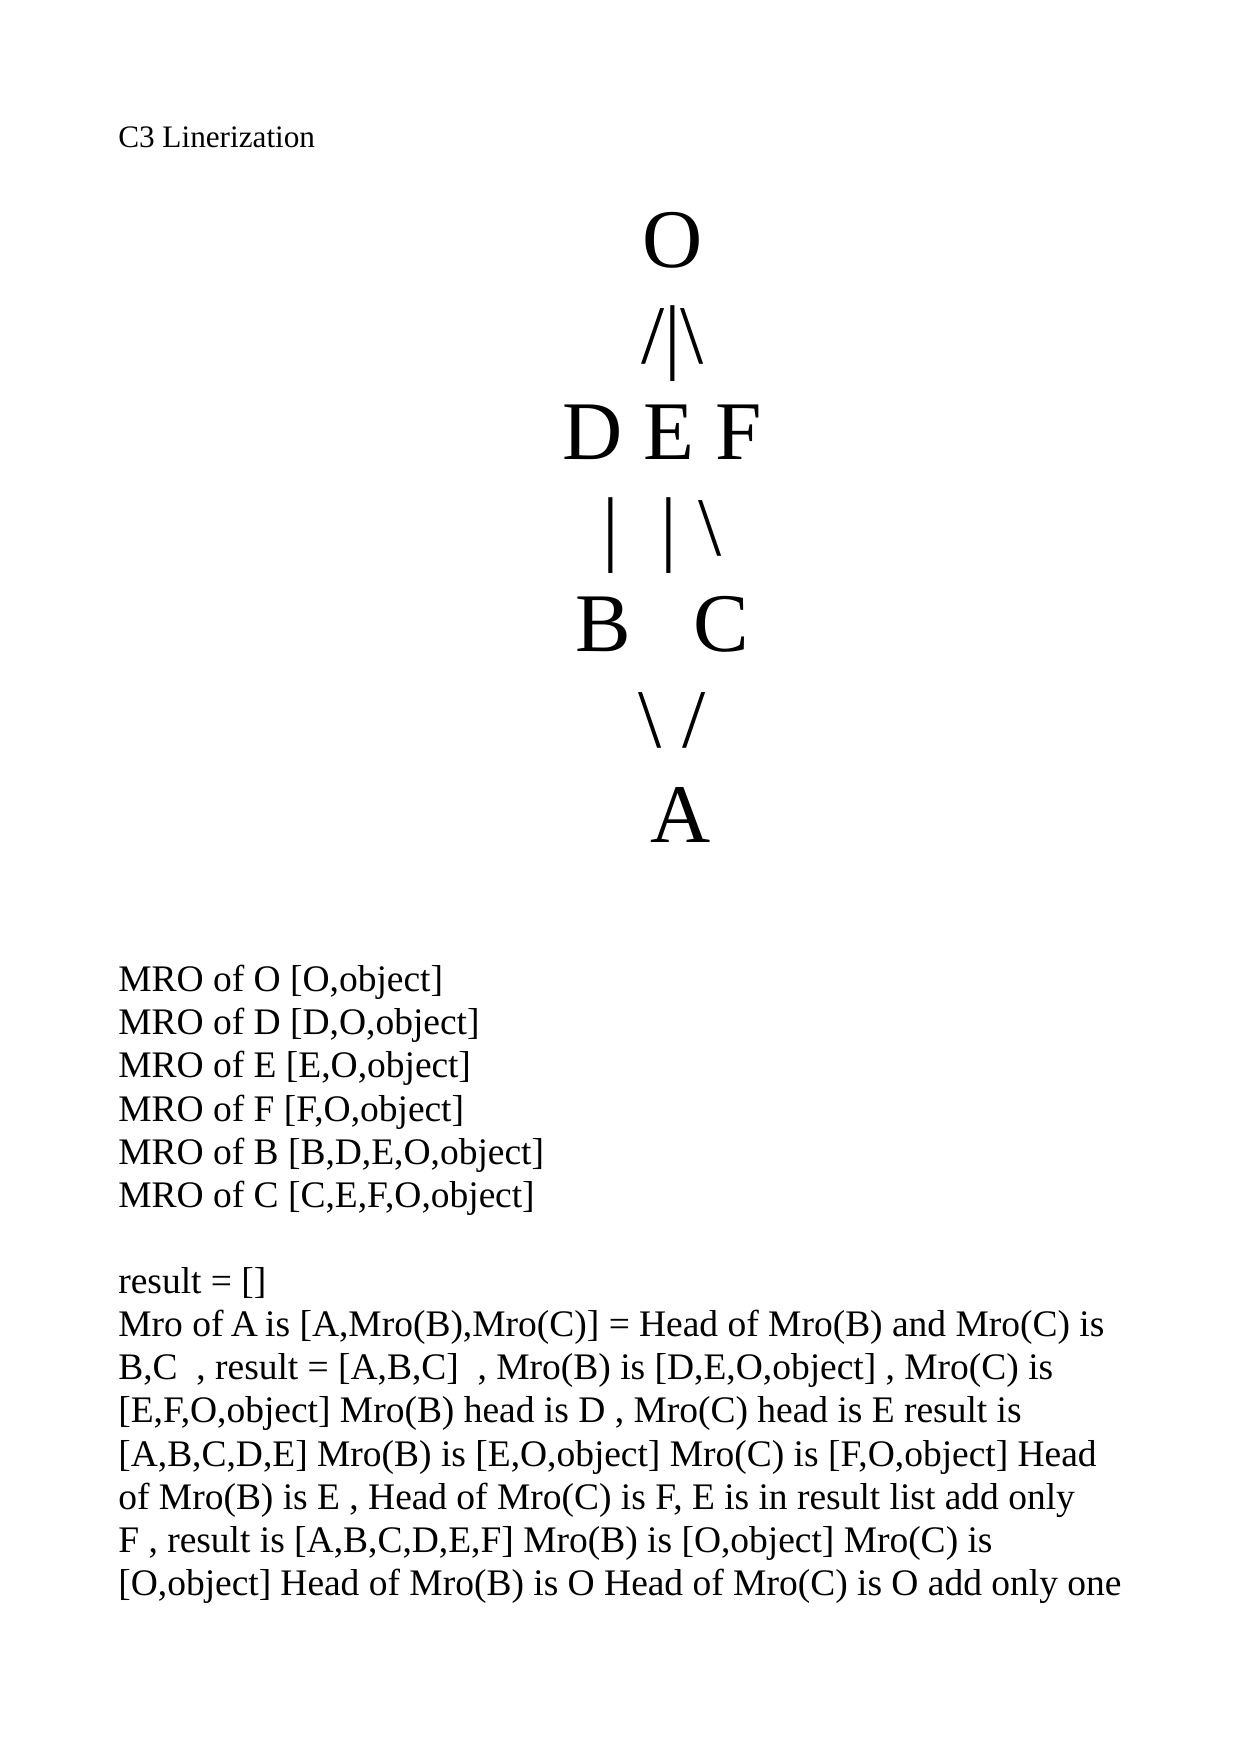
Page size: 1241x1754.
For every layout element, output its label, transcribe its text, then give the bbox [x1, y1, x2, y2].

text \ / [118, 669, 1122, 765]
text MRO of F [F,O,object] [118, 1086, 1122, 1129]
text MRO of B [B,D,E,O,object] [118, 1129, 1122, 1172]
text MRO of O [O,object] [118, 957, 1122, 1000]
text O [118, 190, 1122, 286]
text C3 Linerization [118, 118, 1122, 154]
text Mro of A is [A,Mro(B),Mro(C)] = Head of Mro(B) and Mro(C) is B,C , result = [A,B,C] , Mro(B) is [D,E,O,object] , Mro(C) is [E,F,O,object] Mro(B) head is D , Mro(C) head is E result is [A,B,C,D,E] Mro(B) is [E,O,object] Mro(C) is [F,O,object] Head of Mro(B) is E , Head of Mro(C) is F, E is in result list add only F , result is [A,B,C,D,E,F] Mro(B) is [O,object] Mro(C) is [O,object] Head of Mro(B) is O Head of Mro(C) is O add only one [118, 1302, 1122, 1603]
text | | \ [118, 477, 1122, 573]
text A [118, 765, 1122, 861]
text B C [118, 573, 1122, 669]
text MRO of D [D,O,object] [118, 1000, 1122, 1043]
text D E F [118, 382, 1122, 477]
text /|\ [118, 286, 1122, 382]
text MRO of C [C,E,F,O,object] [118, 1172, 1122, 1215]
text MRO of E [E,O,object] [118, 1043, 1122, 1086]
text result = [] [118, 1258, 1122, 1302]
